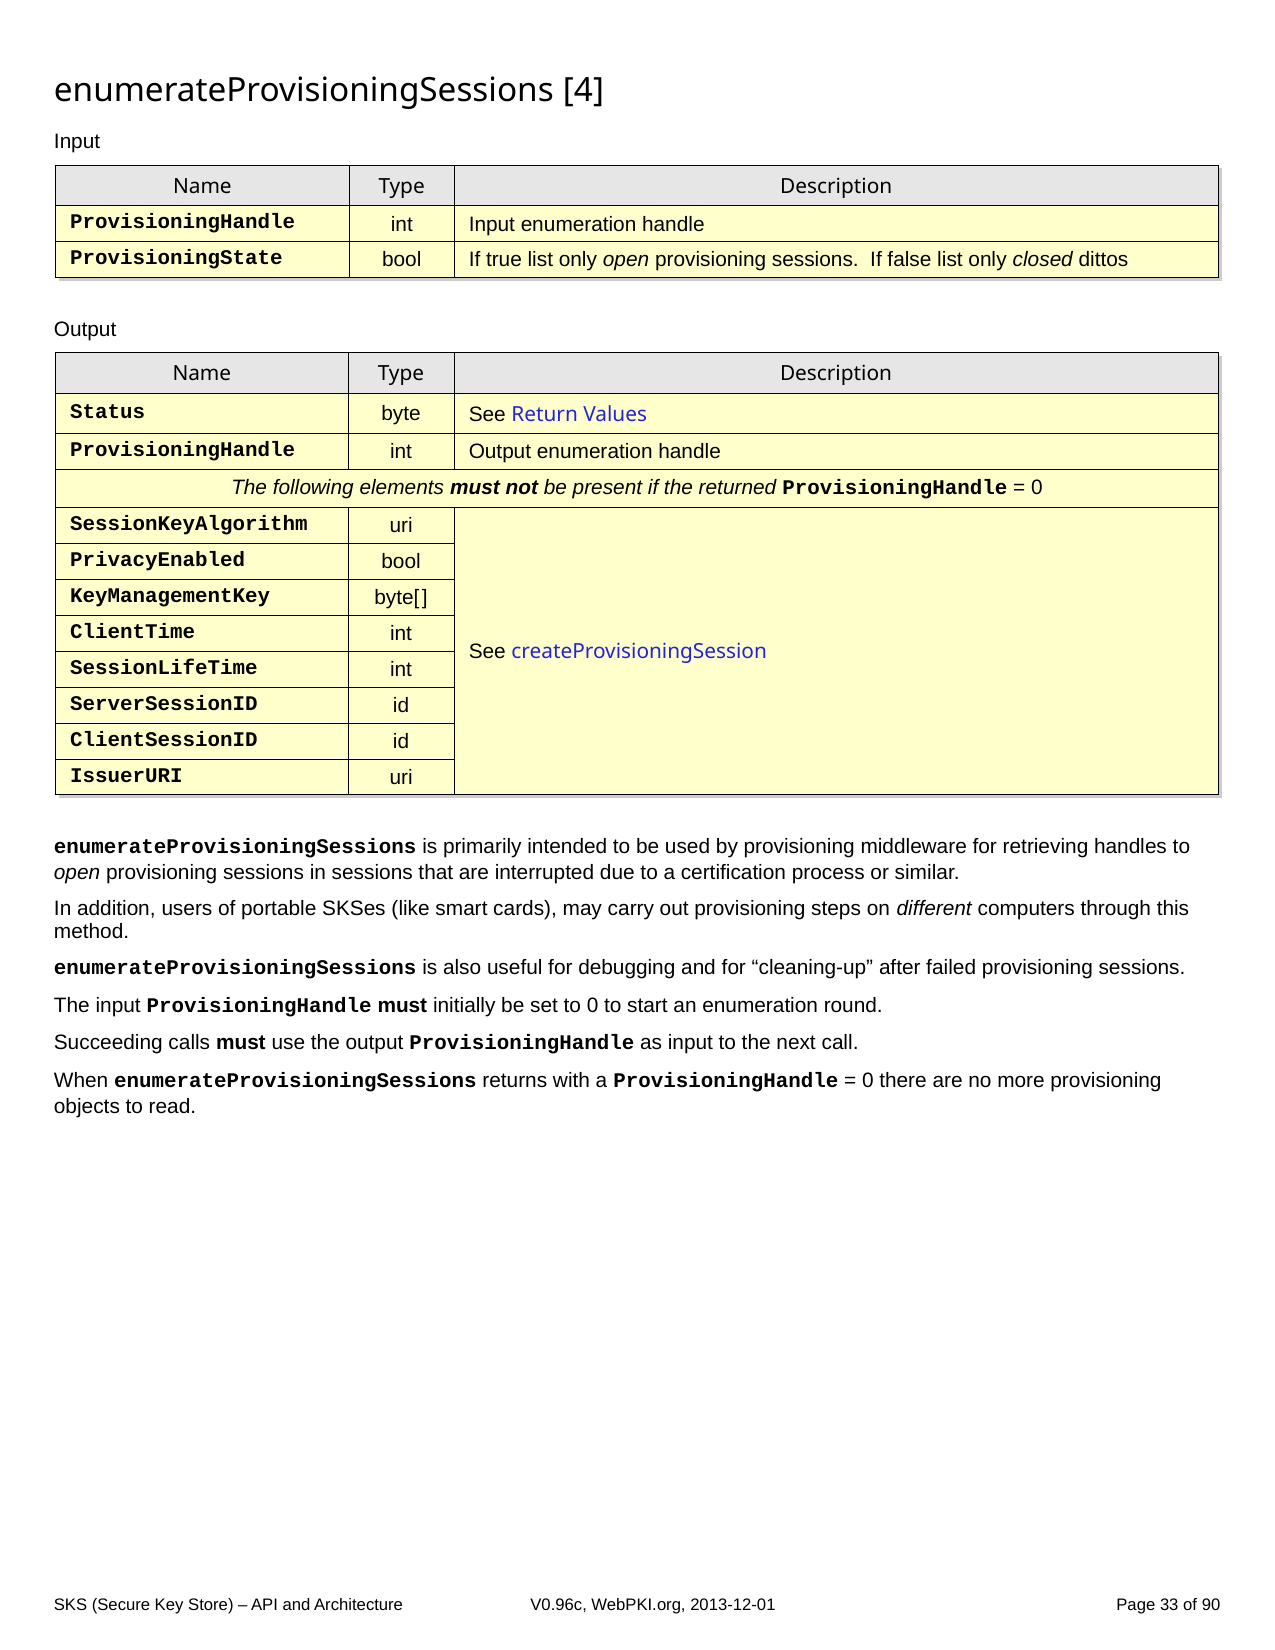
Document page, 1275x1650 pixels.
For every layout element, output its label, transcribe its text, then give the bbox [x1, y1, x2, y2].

table_cell IssuerURI [56, 760, 348, 794]
table_header Description [455, 353, 1218, 393]
text In addition, users of portable SKSes (like smart cards), may carry out provisioning steps on different computers through this method. [54, 895, 1221, 943]
table_header Description [455, 166, 1218, 205]
table_cell ProvisioningState [56, 242, 349, 277]
table_cell uri [349, 508, 454, 543]
table_cell Status [56, 394, 348, 433]
text When enumerateProvisioningSessions returns with a ProvisioningHandle = 0 there are no more provisioning objects to read. [54, 1068, 1221, 1118]
table_cell ServerSessionID [56, 688, 348, 722]
table_cell uri [349, 760, 454, 794]
table_cell Input enumeration handle [455, 206, 1218, 241]
text Succeeding calls must use the output ProvisioningHandle as input to the next call. [54, 1030, 1221, 1056]
table_cell The following elements must not be present if the returned ProvisioningHandle = 0 [56, 470, 1218, 507]
text enumerateProvisioningSessions is primarily intended to be used by provisioning middleware for retrieving handles to open provisioning sessions in sessions that are interrupted due to a certification process or similar. [54, 834, 1221, 883]
table_cell int [349, 652, 454, 687]
table_cell int [349, 434, 454, 469]
table_cell bool [350, 242, 454, 277]
text Output [54, 317, 1221, 341]
text The input ProvisioningHandle must initially be set to 0 to start an enumeration round. [54, 993, 1221, 1018]
table_cell ClientTime [56, 616, 348, 651]
table_cell byte[ ] [349, 580, 454, 615]
table_cell PrivacyEnabled [56, 544, 348, 579]
table_header Name [56, 166, 349, 205]
table_cell id [349, 688, 454, 722]
table_header Type [349, 353, 454, 393]
text Input [54, 129, 1221, 153]
table_cell byte [349, 394, 454, 433]
table_cell int [350, 206, 454, 241]
text enumerateProvisioningSessions is also useful for debugging and for “cleaning-up” after failed provisioning sessions. [54, 955, 1221, 981]
table_cell KeyManagementKey [56, 580, 348, 615]
table_cell ProvisioningHandle [56, 434, 348, 469]
table_cell If true list only open provisioning sessions. If false list only closed dittos [455, 242, 1218, 277]
table_cell bool [349, 544, 454, 579]
table_cell SessionLifeTime [56, 652, 348, 687]
table_cell ClientSessionID [56, 724, 348, 758]
table_cell SessionKeyAlgorithm [56, 508, 348, 543]
table_cell See createProvisioningSession [455, 508, 1218, 543]
table_header Type [350, 166, 454, 205]
table_cell Output enumeration handle [455, 434, 1218, 469]
table_cell ProvisioningHandle [56, 206, 349, 241]
table_header Name [56, 353, 348, 393]
subtitle enumerateProvisioningSessions [4] [54, 66, 1221, 111]
table_cell See Return Values [455, 394, 1218, 433]
table_cell id [349, 724, 454, 758]
table_cell int [349, 616, 454, 651]
